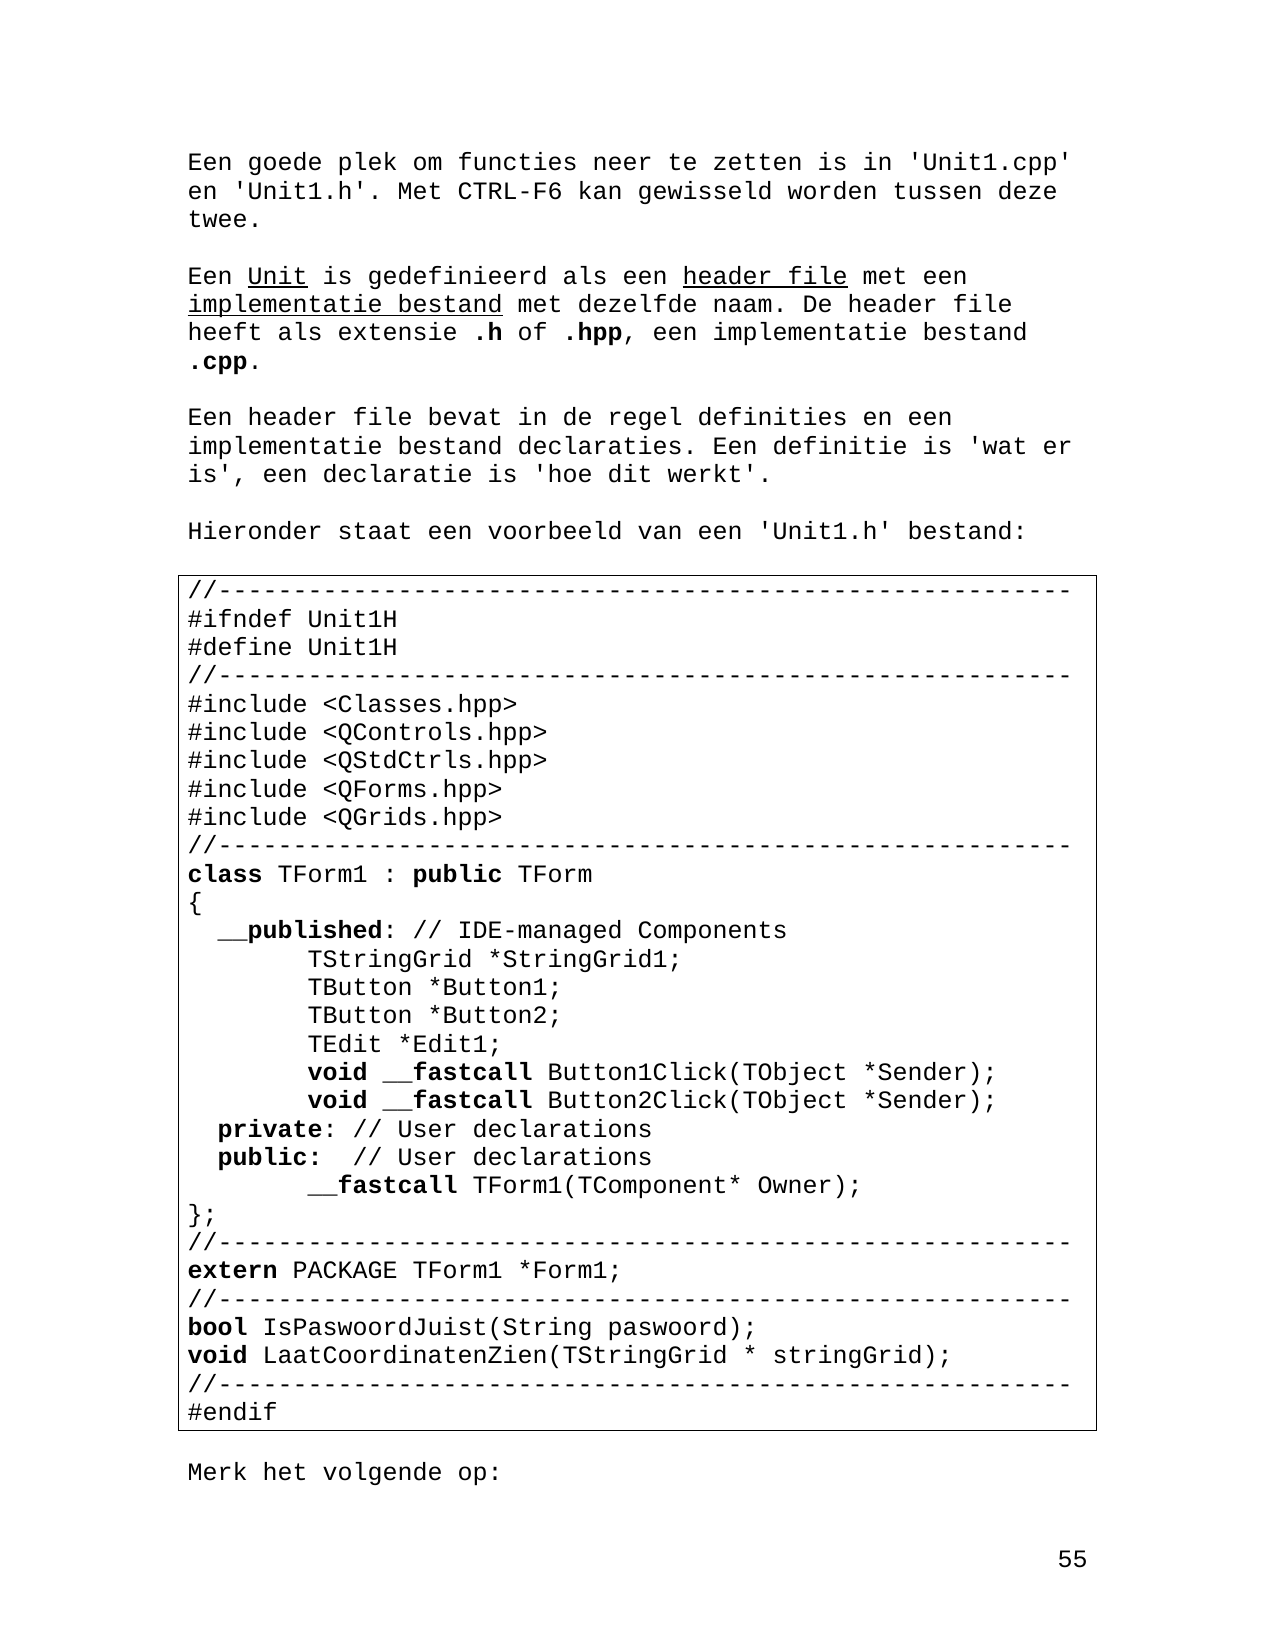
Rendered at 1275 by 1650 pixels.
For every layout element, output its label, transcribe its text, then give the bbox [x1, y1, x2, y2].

text Hieronder staat een voorbeeld van een 'Unit1.h' bestand: [187, 518, 1087, 547]
text void __fastcall Button1Click(TObject *Sender); [187, 1060, 1087, 1088]
text __published: // IDE-managed Components [187, 918, 1087, 946]
text //---------------------------------------------------------#ifndef Unit1H [179, 576, 1096, 635]
text #include <QControls.hpp> [187, 720, 1087, 748]
text #define Unit1H [187, 635, 1087, 663]
text TEdit *Edit1; [187, 1031, 1087, 1060]
text TStringGrid *StringGrid1; [187, 946, 1087, 975]
text //---------------------------------------------------------#include <Classes.hpp> [187, 663, 1087, 720]
text Merk het volgende op: [187, 1459, 1087, 1488]
text #include <QGrids.hpp> [187, 805, 1087, 833]
text }; [187, 1201, 1087, 1230]
text Een Unit is gedefinieerd als een header file met een implementatie bestand met dezelfde naam. De header file heeft als extensie .h of .hpp, een implementatie bestand .cpp. [187, 263, 1087, 377]
text #include <QStdCtrls.hpp> [187, 748, 1087, 776]
text Een goede plek om functies neer te zetten is in 'Unit1.cpp' en 'Unit1.h'. Met CTRL-F6 kan gewisseld worden tussen deze twee. [187, 150, 1087, 235]
text //---------------------------------------------------------class TForm1 : public TForm [187, 833, 1087, 890]
text { [187, 890, 1087, 918]
text #include <QForms.hpp> [187, 776, 1087, 805]
text __fastcall TForm1(TComponent* Owner); [187, 1173, 1087, 1201]
text public: // User declarations [187, 1145, 1087, 1173]
text private: // User declarations [187, 1116, 1087, 1145]
text void __fastcall Button2Click(TObject *Sender); [187, 1088, 1087, 1116]
text TButton *Button2; [187, 1003, 1087, 1031]
text //---------------------------------------------------------extern PACKAGE TForm1 *Form1; [187, 1230, 1087, 1286]
text //---------------------------------------------------------bool IsPaswoordJuist(String paswoord); [187, 1286, 1087, 1343]
text void LaatCoordinatenZien(TStringGrid * stringGrid); [187, 1343, 1087, 1371]
text #endif [179, 1397, 1096, 1430]
text Een header file bevat in de regel definities en een implementatie bestand declaraties. Een definitie is 'wat er is', een declaratie is 'hoe dit werkt'. [187, 405, 1087, 490]
text //--------------------------------------------------------- [187, 1371, 1087, 1397]
text TButton *Button1; [187, 975, 1087, 1003]
